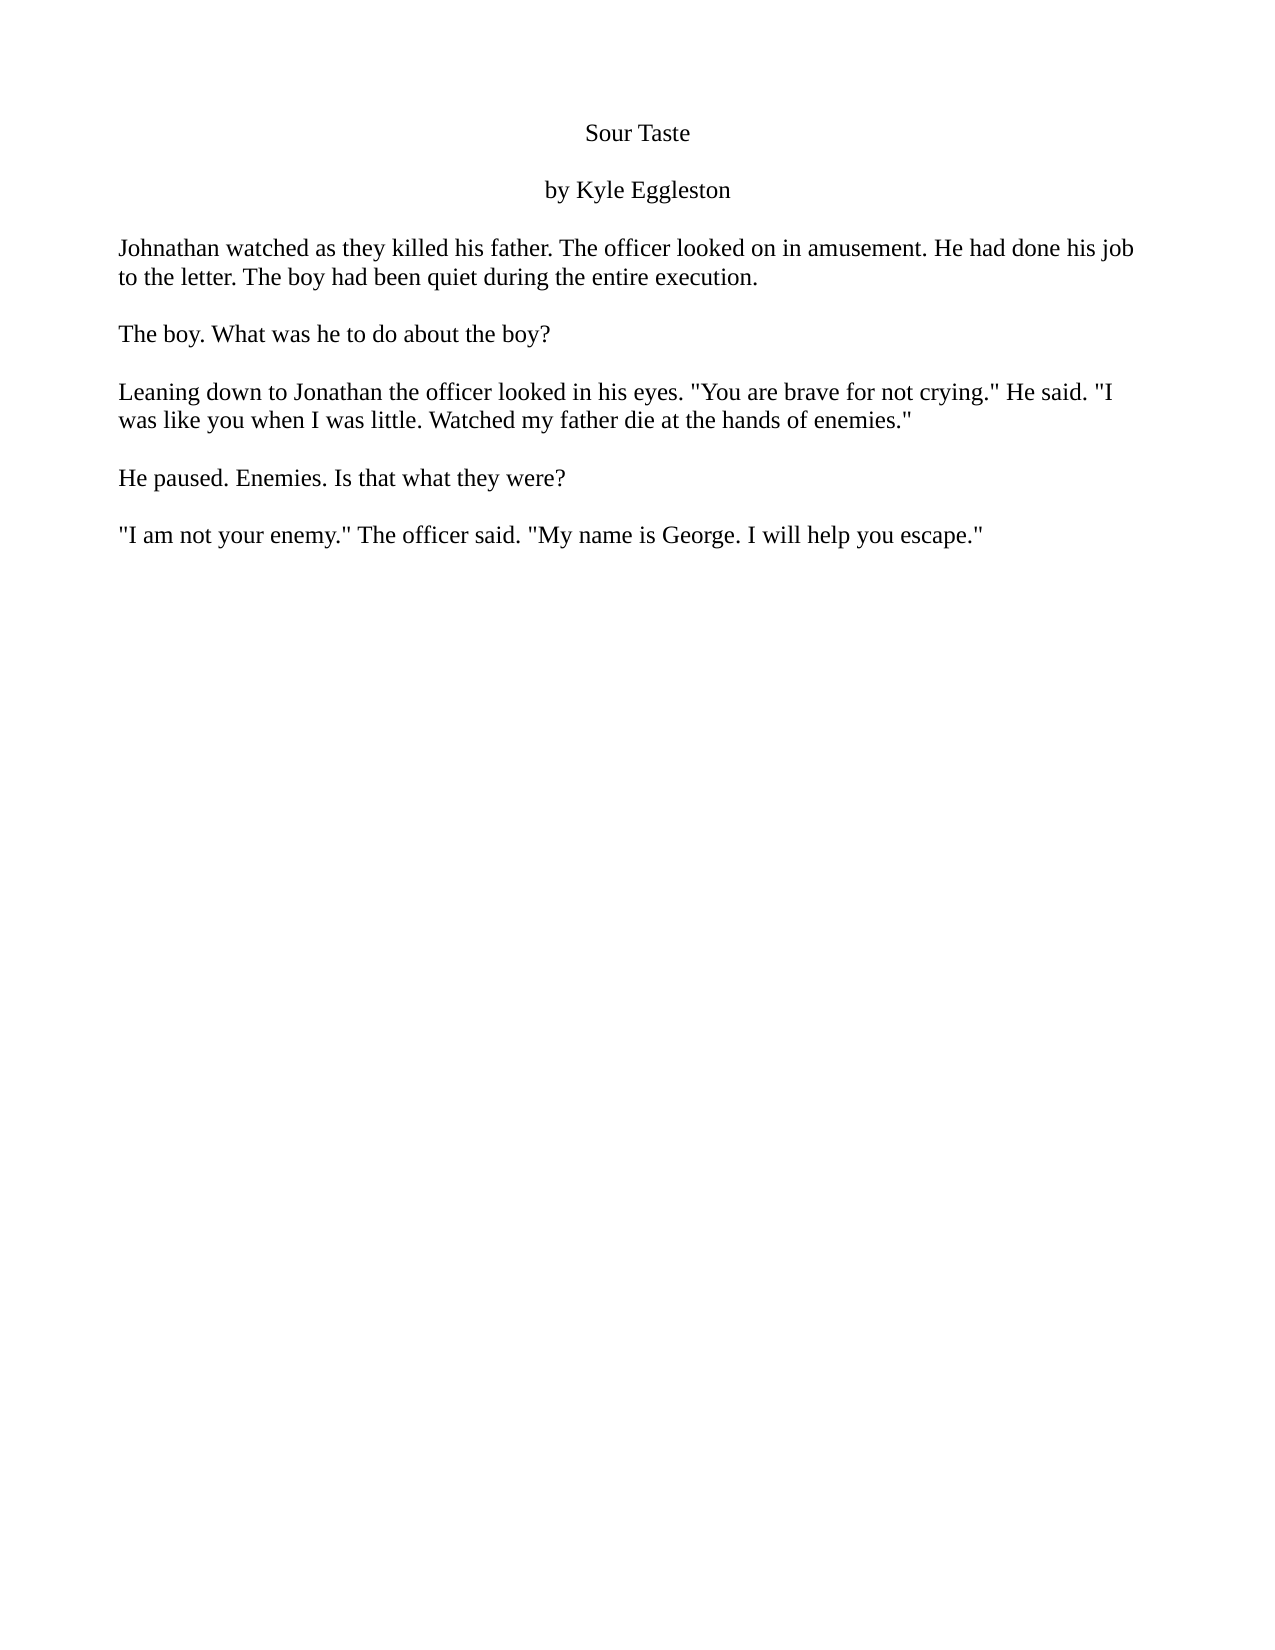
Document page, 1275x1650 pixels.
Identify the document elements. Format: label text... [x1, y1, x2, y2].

text "I am not your enemy." The officer said. "My name is George. I will help you escape." [118, 521, 1157, 549]
text The boy. What was he to do about the boy? [118, 319, 1157, 348]
text Sour Taste [118, 118, 1157, 147]
text by Kyle Eggleston [118, 176, 1157, 204]
text Leaning down to Jonathan the officer looked in his eyes. "You are brave for not crying." He said. "I was like you when I was little. Watched my father die at the hands of enemies." [118, 377, 1157, 434]
text Johnathan watched as they killed his father. The officer looked on in amusement. He had done his job to the letter. The boy had been quiet during the entire execution. [118, 233, 1157, 291]
text He paused. Enemies. Is that what they were? [118, 463, 1157, 492]
